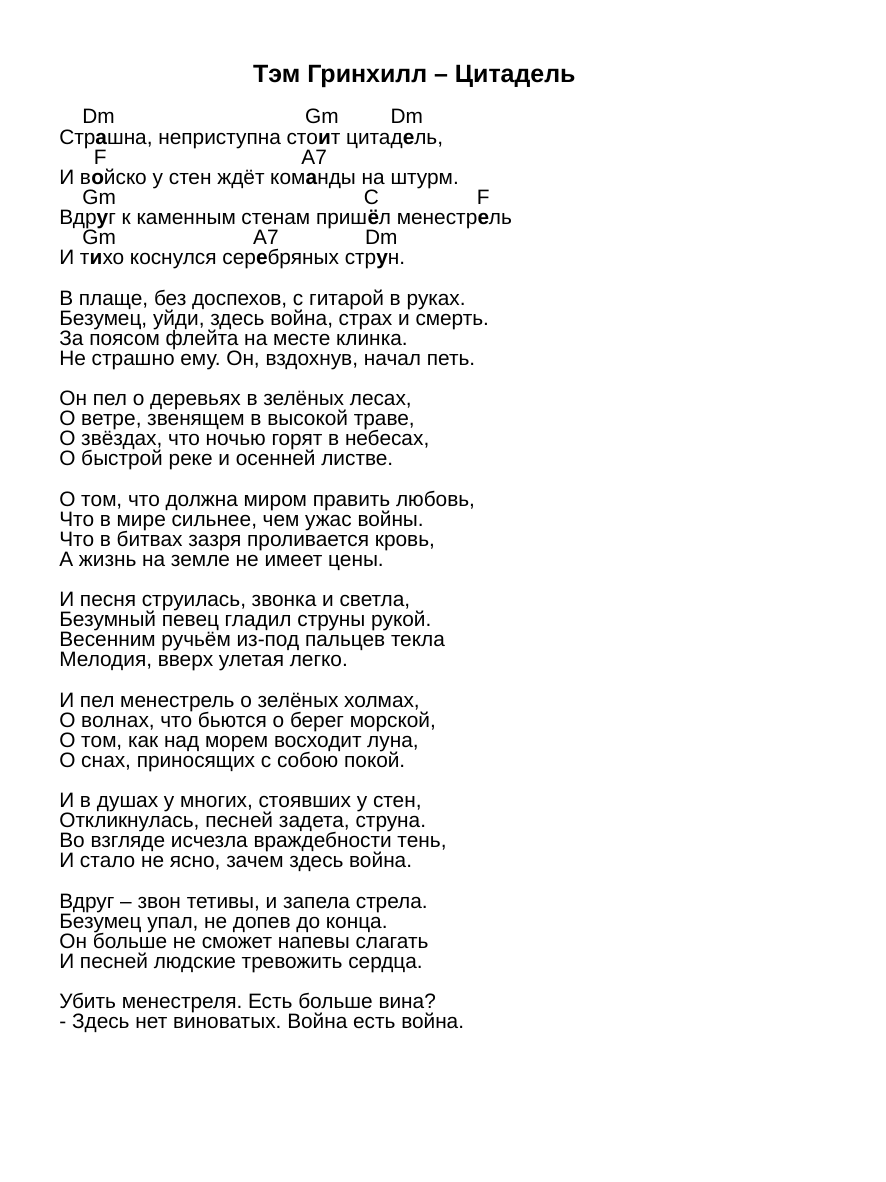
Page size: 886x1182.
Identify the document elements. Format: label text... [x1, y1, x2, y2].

text А жизнь на земле не имеет цены. [59, 550, 768, 570]
text Тэм Гринхилл – Цитадель [61, 59, 768, 88]
text Он пел о деревьях в зелёных лесах, [59, 389, 768, 409]
text Безумный певец гладил струны рукой. [59, 611, 768, 631]
text Gm C F [59, 188, 768, 208]
text В плаще, без доспехов, с гитарой в руках. [59, 289, 768, 309]
text Откликнулась, песней задета, струна. [59, 812, 768, 832]
text И тихо коснулся серебряных струн. [59, 249, 768, 269]
text Весенним ручьём из-под пальцев текла [59, 631, 768, 651]
text О ветре, звенящем в высокой траве, [59, 409, 768, 429]
text Страшна, неприступна стоит цитадель, [59, 128, 768, 148]
text - Здесь нет виноватых. Война есть война. [59, 1013, 768, 1033]
text Безумец, уйди, здесь война, страх и смерть. [59, 309, 768, 329]
text Gm A7 Dm [59, 228, 768, 249]
text Вдруг – звон тетивы, и запела стрела. [59, 892, 768, 912]
text Мелодия, вверх улетая легко. [59, 651, 768, 671]
text Он больше не сможет напевы слагать [59, 932, 768, 952]
text Что в мире сильнее, чем ужас войны. [59, 510, 768, 530]
text Безумец упал, не допев до конца. [59, 912, 768, 932]
text О звёздах, что ночью горят в небесах, [59, 429, 768, 450]
text И в душах у многих, стоявших у стен, [59, 791, 768, 812]
text За поясом флейта на месте клинка. [59, 329, 768, 349]
text О том, как над морем восходит луна, [59, 731, 768, 751]
text Вдруг к каменным стенам пришёл менестрель [59, 208, 768, 228]
text О снах, приносящих с собою покой. [59, 751, 768, 771]
text И войско у стен ждёт команды на штурм. [59, 168, 768, 188]
text И песня струилась, звонка и светла, [59, 590, 768, 611]
text О быстрой реке и осенней листве. [59, 450, 768, 470]
text Не страшно ему. Он, вздохнув, начал петь. [59, 349, 768, 369]
text И пел менестрель о зелёных холмах, [59, 691, 768, 711]
text Во взгляде исчезла враждебности тень, [59, 832, 768, 852]
text И песней людские тревожить сердца. [59, 952, 768, 972]
text Убить менестреля. Есть больше вина? [59, 992, 768, 1013]
text И стало не ясно, зачем здесь война. [59, 852, 768, 872]
text Dm Gm Dm [59, 108, 768, 128]
text О волнах, что бьются о берег морской, [59, 711, 768, 731]
text Что в битвах зазря проливается кровь, [59, 530, 768, 550]
text F A7 [59, 148, 768, 168]
text О том, что должна миром править любовь, [59, 490, 768, 510]
